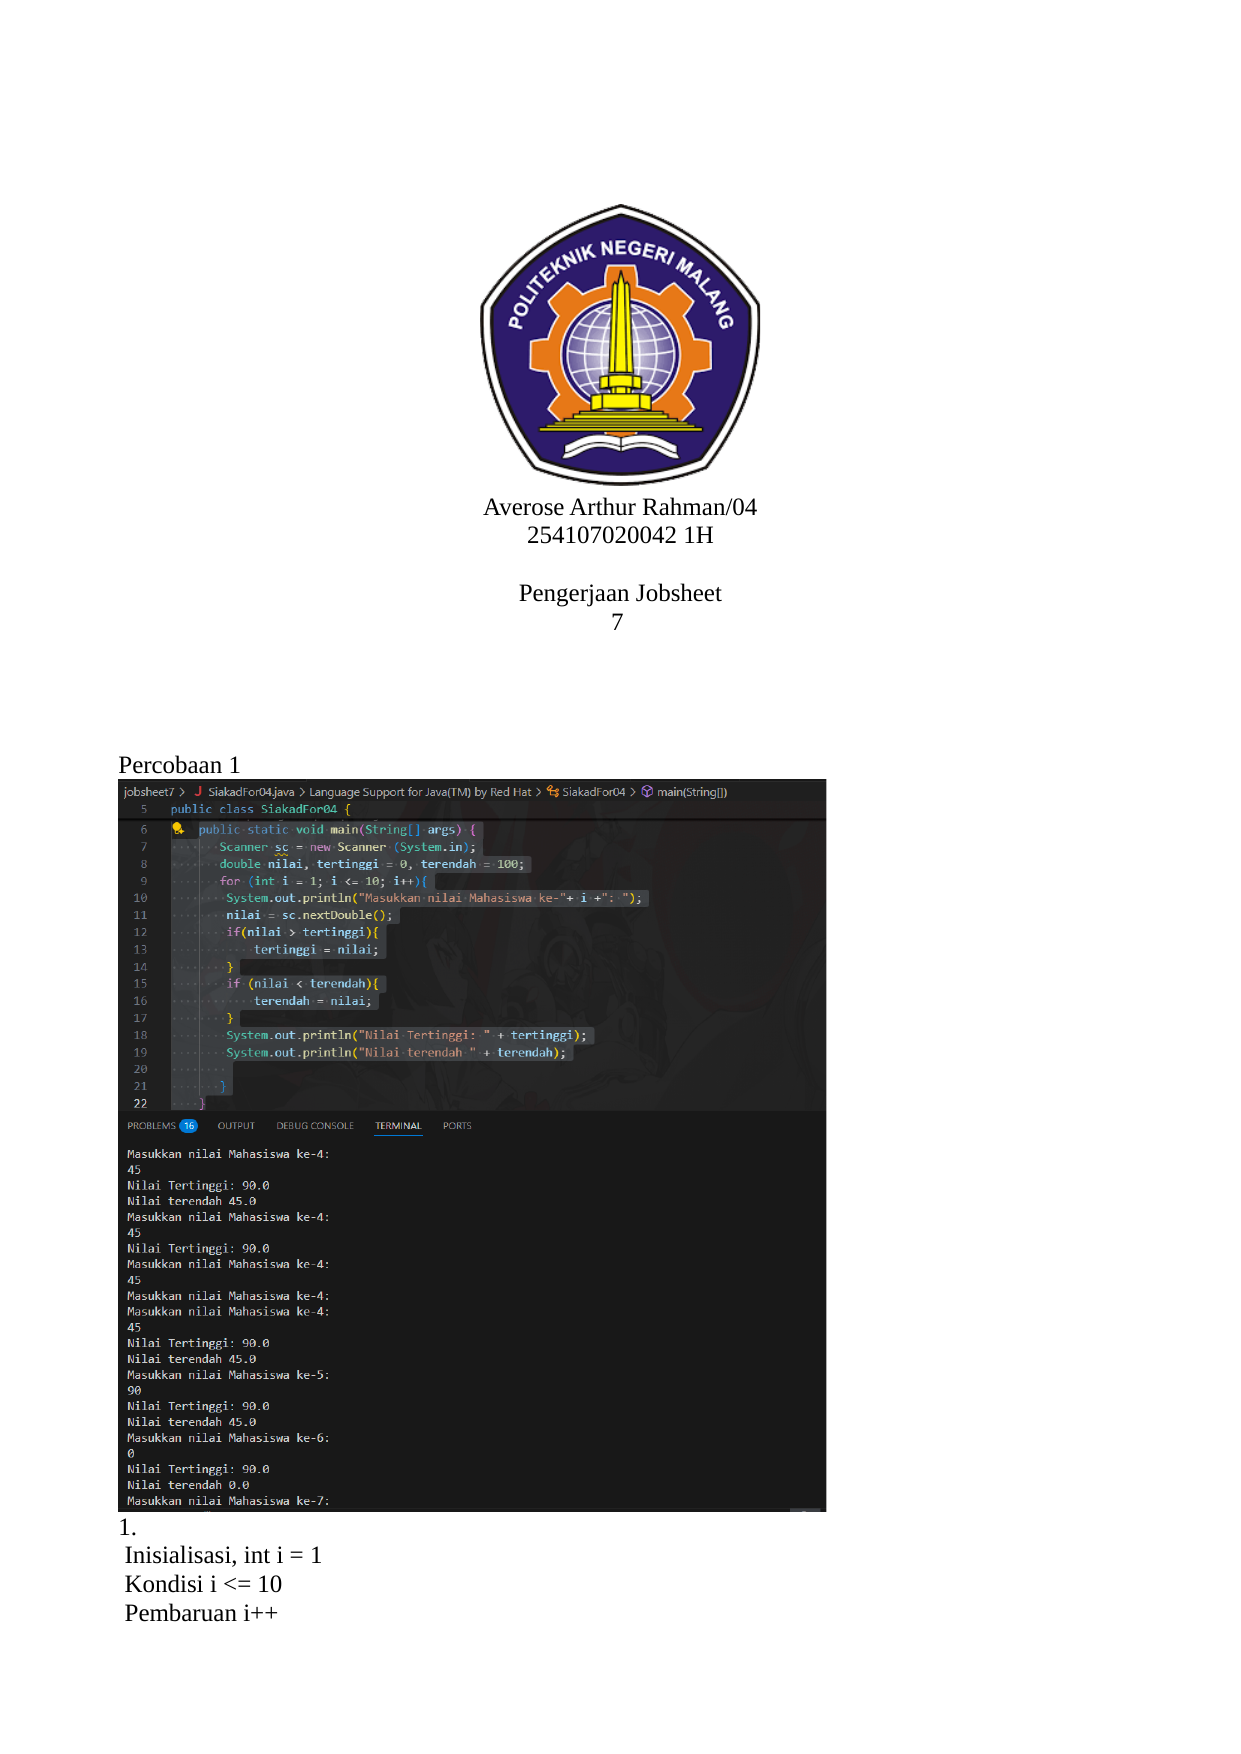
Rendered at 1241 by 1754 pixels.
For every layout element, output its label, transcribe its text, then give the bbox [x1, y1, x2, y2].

text Kondisi i <= 10 [118, 1569, 1122, 1598]
picture [118, 779, 827, 1512]
text Percobaan 1 [118, 751, 1122, 779]
text 254107020042 1H [118, 521, 1122, 549]
text 1. [118, 1512, 1122, 1540]
text Inisialisasi, int i = 1 [118, 1540, 1122, 1569]
text Pengerjaan Jobsheet [118, 578, 1122, 607]
text 7 [118, 607, 1122, 636]
picture [480, 204, 761, 486]
text Averose Arthur Rahman/04 [118, 492, 1122, 521]
text Pembaruan i++ [118, 1598, 1122, 1627]
